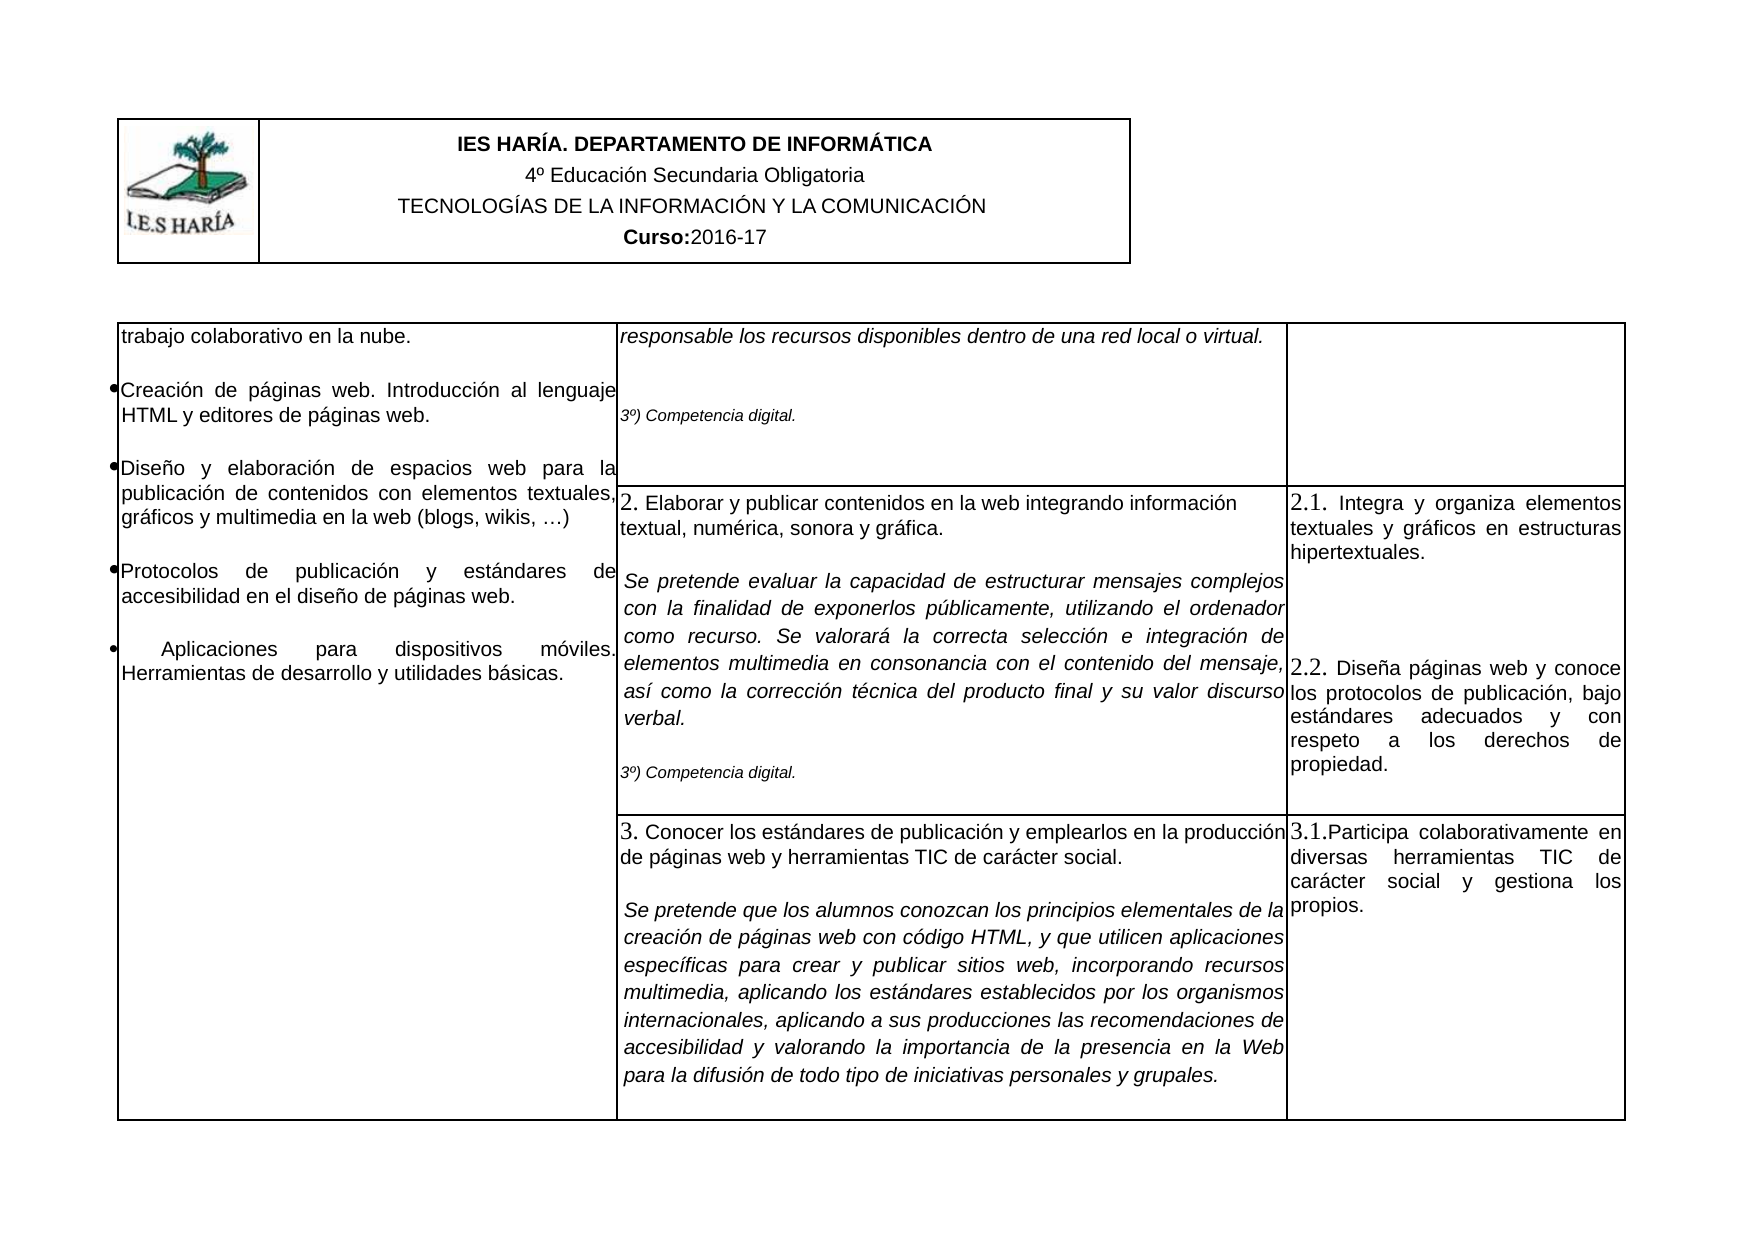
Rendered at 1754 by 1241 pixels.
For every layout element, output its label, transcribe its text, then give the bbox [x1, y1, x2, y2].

table_cell 3.1.Participa colaborativamente en diversas herramientas TIC de carácter social y gestiona los propios. [1288, 816, 1624, 1119]
table_cell 3. Conocer los estándares de publicación y emplearlos en la producción de páginas web y herramientas TIC de carácter social. Se pretende que los alumnos conozcan los principios elementales de la creación de páginas web con código HTML, y que utilicen aplicaciones específicas para crear y publicar sitios web, incorporando recursos multimedia, aplicando los estándares establecidos por los organismos internacionales, aplicando a sus producciones las recomendaciones de accesibilidad y valorando la importancia de la presencia en la Web para la difusión de todo tipo de iniciativas personales y grupales. [618, 816, 1286, 1119]
table_cell [1629, 485, 1636, 814]
table_cell 2.1. Integra y organiza elementos textuales y gráficos en estructuras hipertextuales. 2.2. Diseña páginas web y conoce los protocolos de publicación, bajo estándares adecuados y con respeto a los derechos de propiedad. [1288, 487, 1624, 814]
table_cell [1629, 322, 1636, 485]
table_cell responsable los recursos disponibles dentro de una red local o virtual. 3º) Competencia digital. [618, 324, 1286, 485]
picture [123, 126, 254, 235]
table_cell [1629, 814, 1636, 1119]
table_cell · Integración y organización de elementos textuales, numéricos, sonoros y gráficos en estructuras hipertextuales. ·Software para compartir información. Plataformas de trabajo colaborativo en la nube. ·Creación de páginas web. Introducción al lenguaje HTML y editores de páginas web. ·Diseño y elaboración de espacios web para la publicación de contenidos con elementos textuales, gráficos y multimedia en la web (blogs, wikis, …) ·Protocolos de publicación y estándares de accesibilidad en el diseño de páginas web. · Aplicaciones para dispositivos móviles. Herramientas de desarrollo y utilidades básicas. [119, 324, 616, 1119]
table_cell [1288, 324, 1624, 485]
table_cell 2. Elaborar y publicar contenidos en la web integrando información textual, numérica, sonora y gráfica. Se pretende evaluar la capacidad de estructurar mensajes complejos con la finalidad de exponerlos públicamente, utilizando el ordenador como recurso. Se valorará la correcta selección e integración de elementos multimedia en consonancia con el contenido del mensaje, así como la corrección técnica del producto final y su valor discurso verbal. 3º) Competencia digital. [618, 487, 1286, 814]
